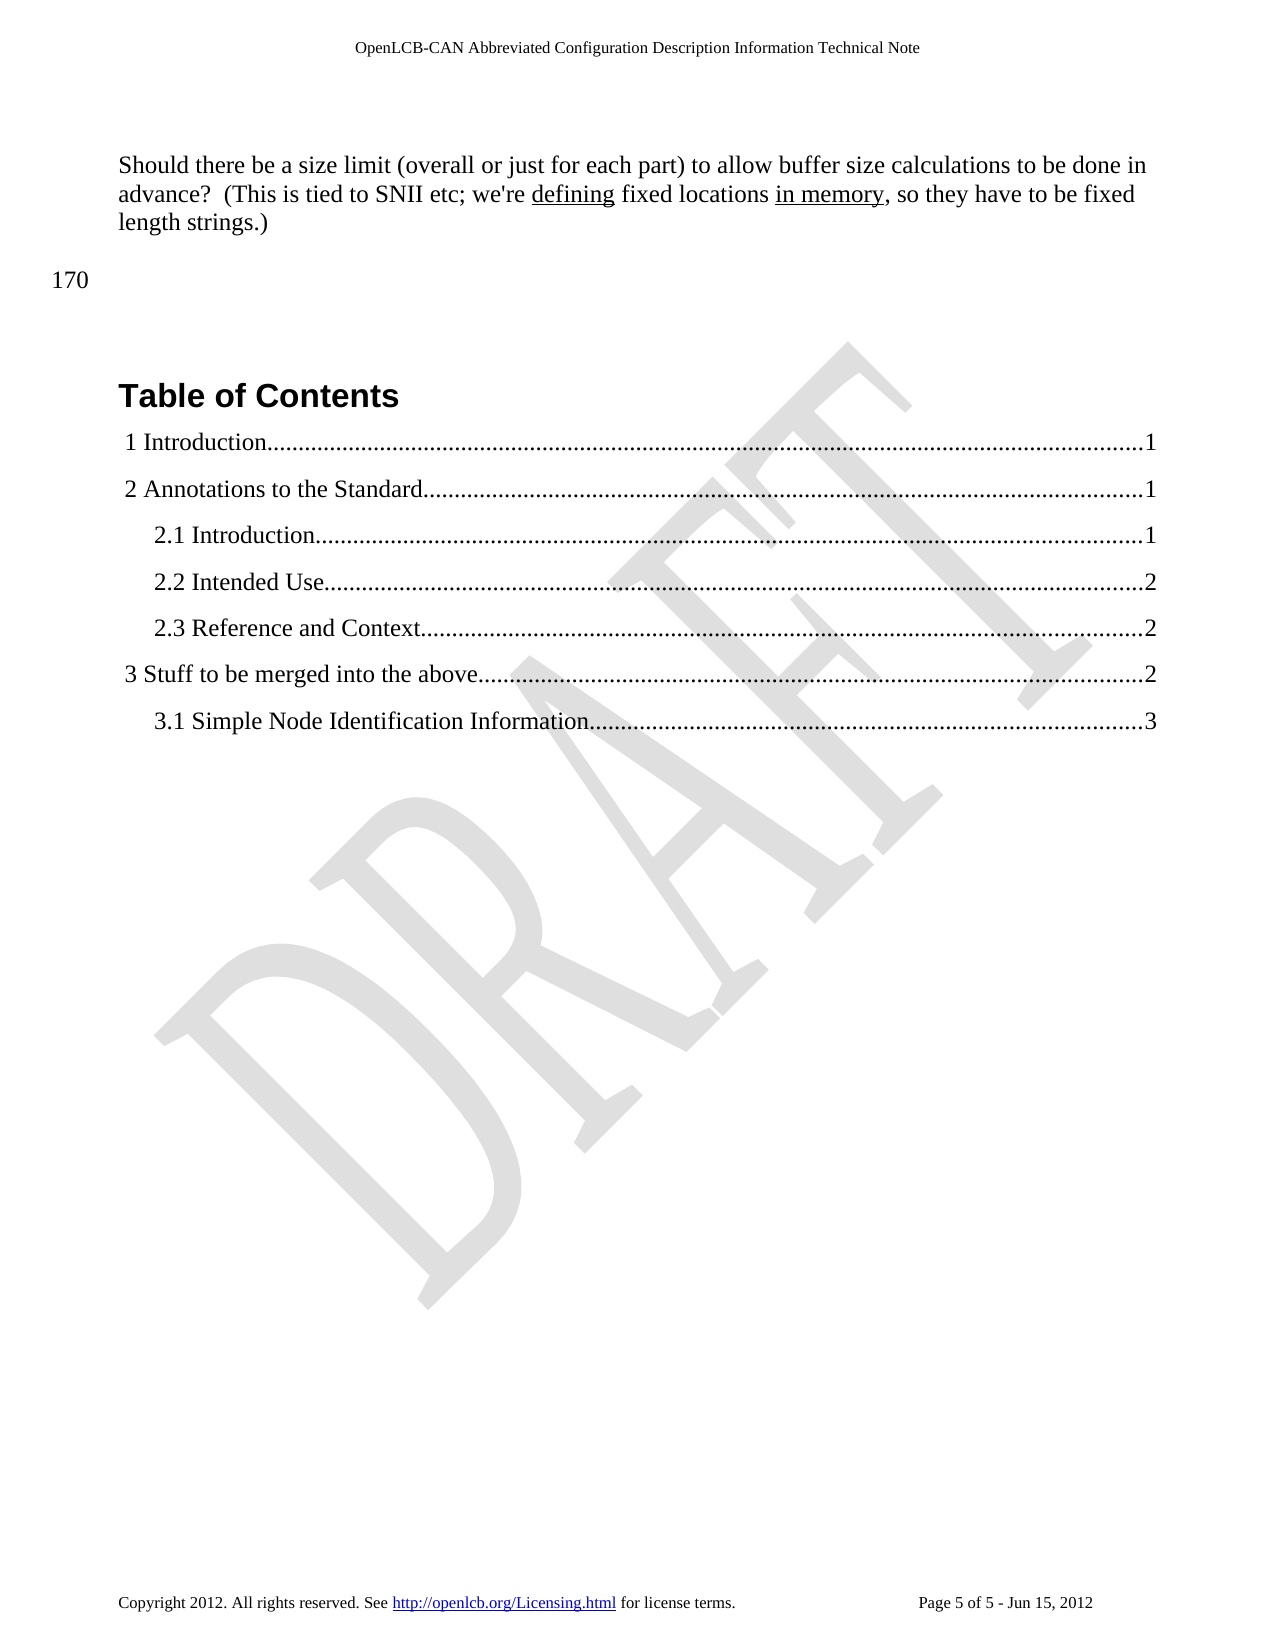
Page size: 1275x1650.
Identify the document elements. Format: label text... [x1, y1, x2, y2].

text 2 Annotations to the Standard 1 [878, 474, 1157, 502]
text 1 Introduction 1 [118, 427, 761, 456]
text 2.3 Reference and Context 2 [1017, 613, 1157, 642]
text Should there be a size limit (overall or just for each part) to allow buffer size calculations to be done in advance? (This is tied to SNII etc; we're defining fixed locations in memory, so they have to be fixed length strings.) [118, 150, 1157, 236]
text 2.1 Introduction 1 [679, 520, 769, 549]
text 3 Stuff to be merged into the above 2 [1052, 659, 1157, 688]
text 3 Stuff to be merged into the above 2 [805, 659, 1033, 688]
text 2.1 Introduction 1 [148, 520, 668, 549]
text 2 Annotations to the Standard 1 [757, 474, 863, 502]
text 1 Introduction 1 [771, 432, 817, 456]
text 2.1 Introduction 1 [924, 520, 1157, 549]
text 1 Introduction 1 [831, 427, 1157, 456]
text 2.3 Reference and Context 2 [148, 613, 702, 642]
text 2.3 Reference and Context 2 [818, 613, 1003, 642]
text 2 Annotations to the Standard 1 [118, 474, 760, 502]
text 3.1 Simple Node Identification Information 3 [549, 706, 593, 735]
text 3 Stuff to be merged into the above 2 [118, 659, 524, 688]
text 2.2 Intended Use 2 [971, 567, 1157, 595]
text 2.1 Introduction 1 [757, 520, 910, 549]
text 2.3 Reference and Context 2 [716, 613, 817, 642]
text 3.1 Simple Node Identification Information 3 [809, 706, 1157, 735]
text 3.1 Simple Node Identification Information 3 [606, 706, 795, 735]
text 3.1 Simple Node Identification Information 3 [148, 706, 550, 735]
text 2.2 Intended Use 2 [148, 567, 655, 595]
text 3 Stuff to be merged into the above 2 [537, 659, 748, 688]
subtitle Table of Contents [118, 376, 812, 415]
text 2.2 Intended Use 2 [670, 567, 956, 595]
subtitle [815, 376, 1157, 415]
